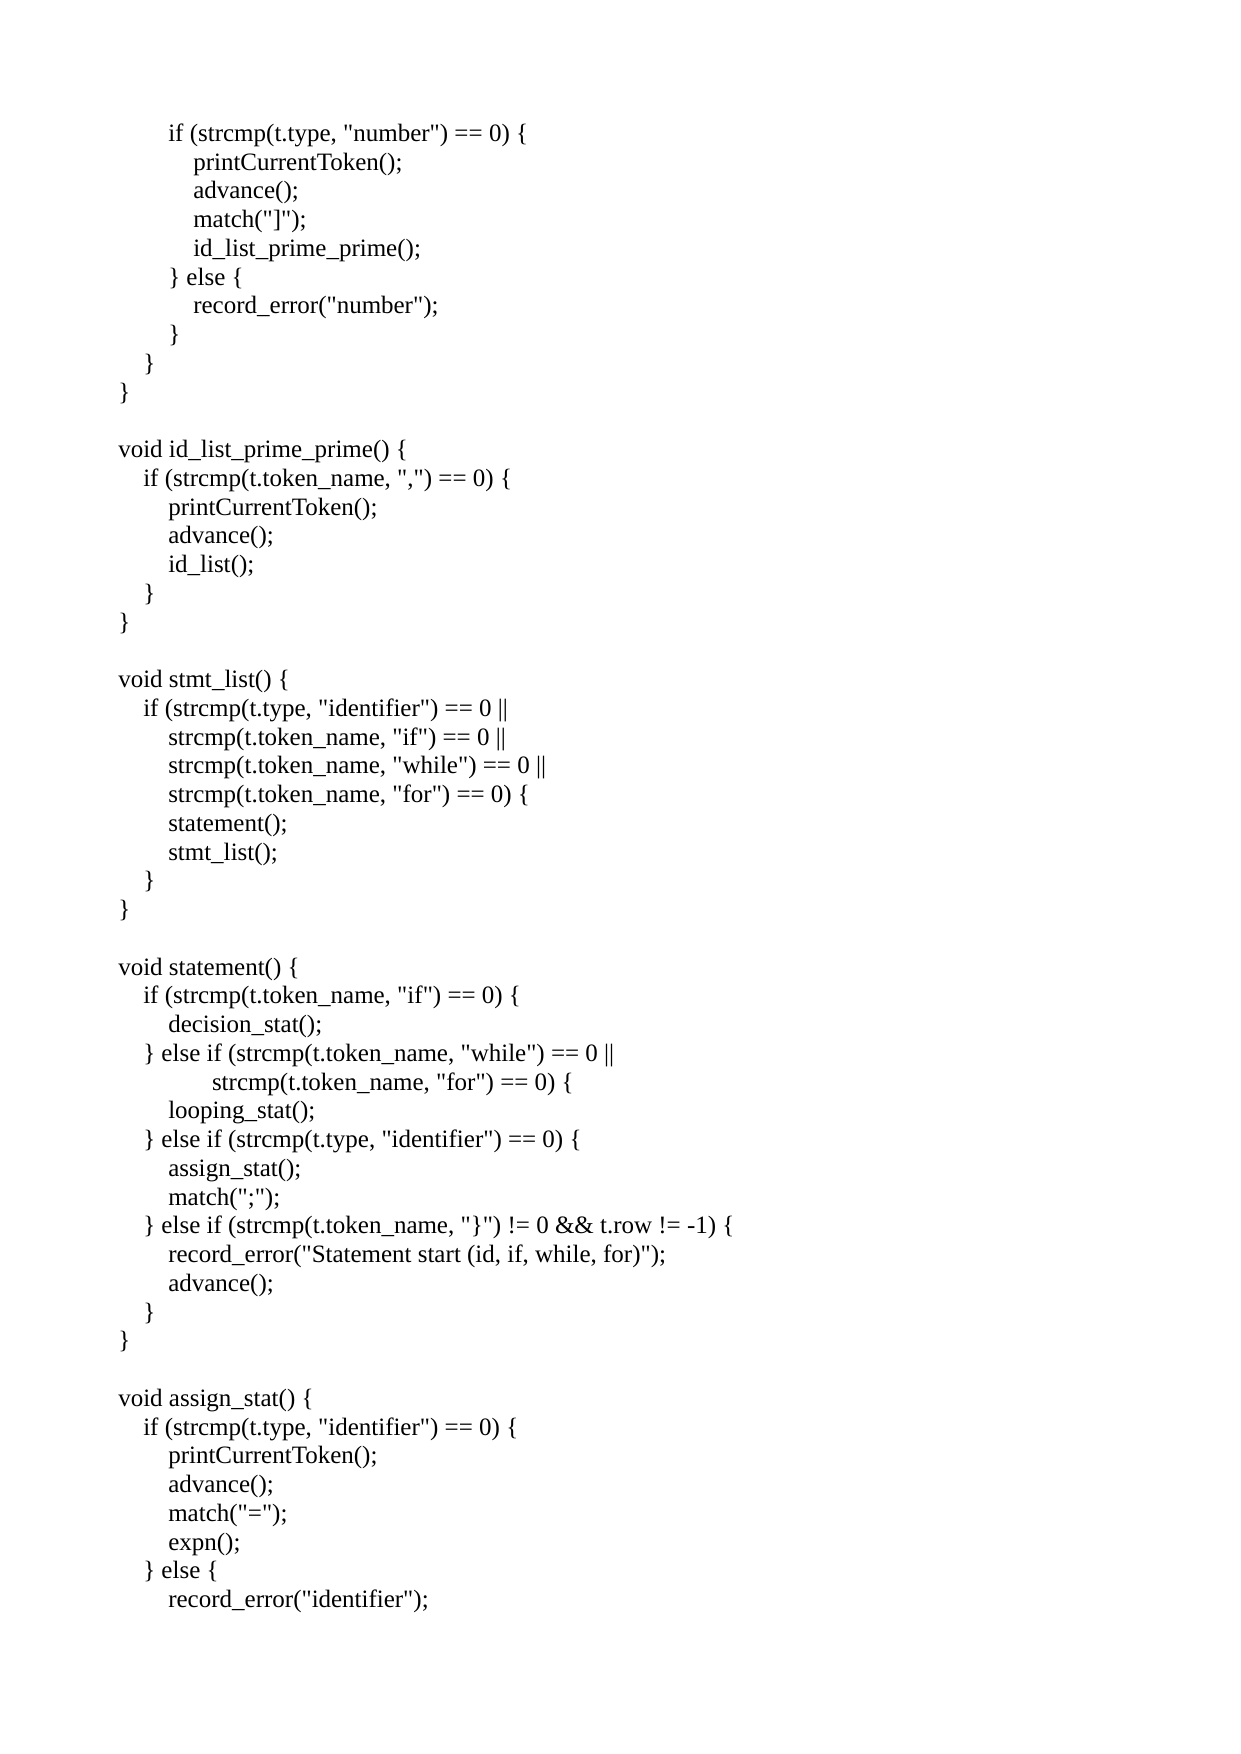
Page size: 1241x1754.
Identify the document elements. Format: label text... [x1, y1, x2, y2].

text } else if (strcmp(t.type, "identifier") == 0) { [118, 1124, 1122, 1153]
text match(";"); [118, 1182, 1122, 1211]
text decision_stat(); [118, 1009, 1122, 1038]
text record_error("Statement start (id, if, while, for)"); [118, 1239, 1122, 1268]
text printCurrentToken(); [118, 147, 1122, 176]
text } [118, 377, 1122, 406]
text void stmt_list() { [118, 664, 1122, 693]
text record_error("identifier"); [118, 1584, 1122, 1613]
text } [118, 319, 1122, 348]
text if (strcmp(t.token_name, ",") == 0) { [118, 463, 1122, 492]
text strcmp(t.token_name, "for") == 0) { [118, 1067, 1122, 1096]
text if (strcmp(t.token_name, "if") == 0) { [118, 981, 1122, 1009]
text advance(); [118, 1268, 1122, 1297]
text match("="); [118, 1498, 1122, 1527]
text strcmp(t.token_name, "if") == 0 || [118, 722, 1122, 751]
text expn(); [118, 1527, 1122, 1556]
text } [118, 866, 1122, 894]
text } [118, 1326, 1122, 1354]
text match("]"); [118, 204, 1122, 233]
text advance(); [118, 521, 1122, 549]
text } else if (strcmp(t.token_name, "while") == 0 || [118, 1038, 1122, 1067]
text } [118, 894, 1122, 923]
text advance(); [118, 176, 1122, 204]
text record_error("number"); [118, 291, 1122, 319]
text } else { [118, 1556, 1122, 1584]
text } [118, 607, 1122, 636]
text void assign_stat() { [118, 1383, 1122, 1412]
text if (strcmp(t.type, "number") == 0) { [118, 118, 1122, 147]
text looping_stat(); [118, 1096, 1122, 1124]
text void id_list_prime_prime() { [118, 434, 1122, 463]
text void statement() { [118, 952, 1122, 981]
text if (strcmp(t.type, "identifier") == 0 || [118, 693, 1122, 722]
text statement(); [118, 808, 1122, 837]
text assign_stat(); [118, 1153, 1122, 1182]
text id_list_prime_prime(); [118, 233, 1122, 262]
text } else if (strcmp(t.token_name, "}") != 0 && t.row != -1) { [118, 1211, 1122, 1239]
text printCurrentToken(); [118, 1441, 1122, 1469]
text if (strcmp(t.type, "identifier") == 0) { [118, 1412, 1122, 1441]
text strcmp(t.token_name, "for") == 0) { [118, 779, 1122, 808]
text } [118, 1297, 1122, 1326]
text } else { [118, 262, 1122, 291]
text } [118, 348, 1122, 377]
text } [118, 578, 1122, 607]
text printCurrentToken(); [118, 492, 1122, 521]
text strcmp(t.token_name, "while") == 0 || [118, 751, 1122, 779]
text advance(); [118, 1469, 1122, 1498]
text stmt_list(); [118, 837, 1122, 866]
text id_list(); [118, 549, 1122, 578]
